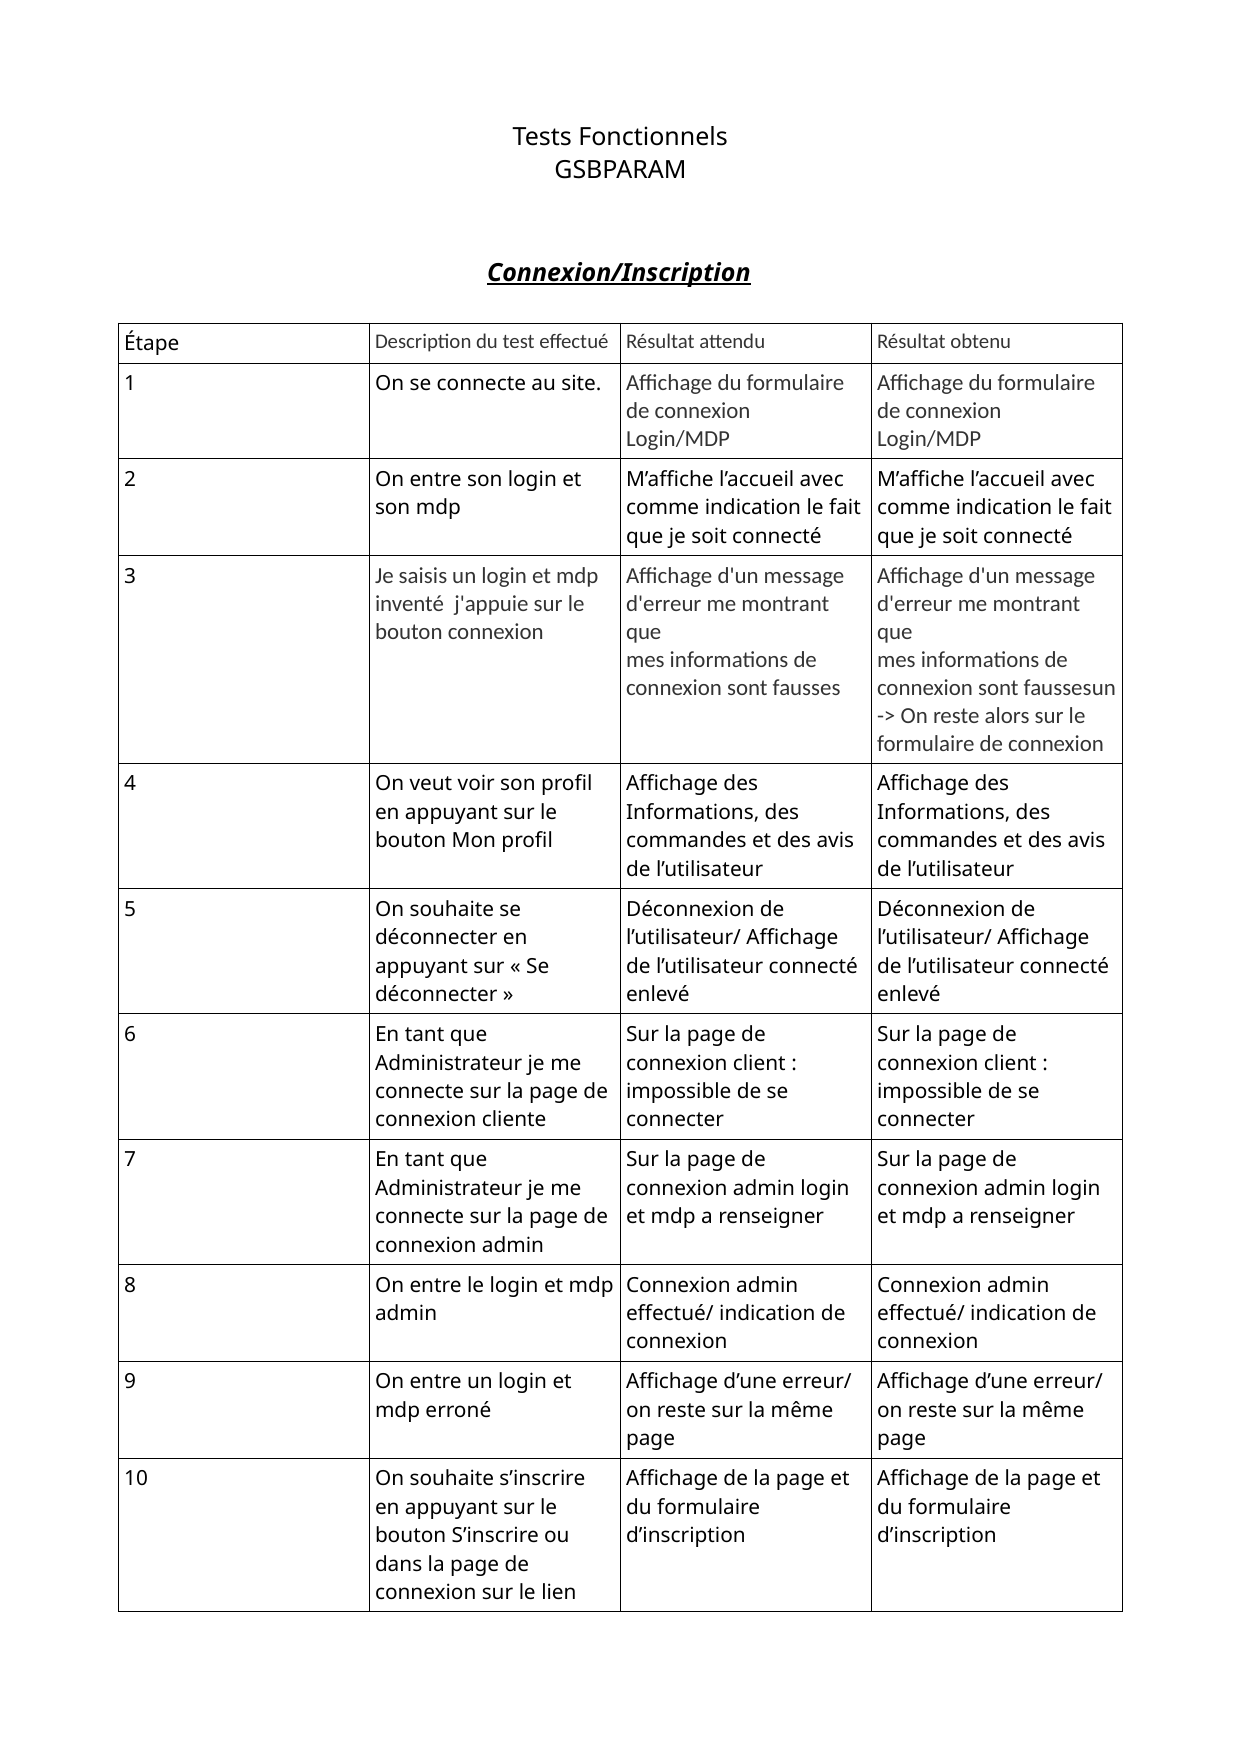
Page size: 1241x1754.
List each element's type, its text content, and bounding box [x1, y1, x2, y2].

table_header Étape [119, 324, 369, 362]
table_header Résultat obtenu [872, 324, 1122, 362]
table_cell En tant que Administrateur je me connecte sur la page de connexion cliente [370, 1014, 620, 1139]
table_cell Connexion admin effectué/ indication de connexion [621, 1265, 871, 1361]
table_cell En tant que Administrateur je me connecte sur la page de connexion admin [370, 1140, 620, 1264]
table_cell Affichage des Informations, des commandes et des avis de l’utilisateur [621, 764, 871, 888]
table_cell Affichage d’une erreur/ on reste sur la même page [621, 1362, 871, 1458]
table_cell On se connecte au site. [370, 364, 620, 458]
table_cell Connexion admin effectué/ indication de connexion [872, 1265, 1122, 1361]
table_cell On veut voir son profil en appuyant sur le bouton Mon profil [370, 764, 620, 888]
table_cell Sur la page de connexion admin login et mdp a renseigner [872, 1140, 1122, 1264]
table_cell 1 [119, 364, 369, 458]
table_cell Affichage de la page et du formulaire d’inscription [872, 1459, 1122, 1611]
table_cell Je saisis un login et mdp inventé j'appuie sur le bouton connexion [370, 556, 620, 763]
table_cell Affichage du formulaire de connexion Login/MDP [872, 364, 1122, 458]
table_cell Affichage d'un message d'erreur me montrant que mes informations de connexion sont fausses [621, 556, 871, 763]
table_cell M’affiche l’accueil avec comme indication le fait que je soit connecté [621, 459, 871, 555]
table_cell 7 [119, 1140, 369, 1264]
table_cell On souhaite s’inscrire en appuyant sur le bouton S’inscrire ou dans la page de connexion sur le lien [370, 1459, 620, 1611]
table_header Description du test effectué [370, 324, 620, 362]
table_cell Sur la page de connexion client : impossible de se connecter [621, 1014, 871, 1139]
table_cell Affichage d'un message d'erreur me montrant que mes informations de connexion sont faussesun -> On reste alors sur le formulaire de connexion [872, 556, 1122, 763]
text Tests Fonctionnels [118, 118, 1122, 152]
table_cell Sur la page de connexion admin login et mdp a renseigner [621, 1140, 871, 1264]
table_cell Déconnexion de l’utilisateur/ Affichage de l’utilisateur connecté enlevé [872, 889, 1122, 1013]
table_cell 6 [119, 1014, 369, 1139]
table_cell Affichage des Informations, des commandes et des avis de l’utilisateur [872, 764, 1122, 888]
table_cell On entre un login et mdp erroné [370, 1362, 620, 1458]
table_cell On souhaite se déconnecter en appuyant sur « Se déconnecter » [370, 889, 620, 1013]
table_cell Affichage de la page et du formulaire d’inscription [621, 1459, 871, 1611]
table_cell On entre le login et mdp admin [370, 1265, 620, 1361]
table_cell 3 [119, 556, 369, 763]
table_cell 5 [119, 889, 369, 1013]
text Connexion/Inscription [118, 254, 1122, 288]
table_cell Déconnexion de l’utilisateur/ Affichage de l’utilisateur connecté enlevé [621, 889, 871, 1013]
table_cell 4 [119, 764, 369, 888]
table_cell 9 [119, 1362, 369, 1458]
table_cell 8 [119, 1265, 369, 1361]
table_cell Affichage d’une erreur/ on reste sur la même page [872, 1362, 1122, 1458]
table_cell Affichage du formulaire de connexion Login/MDP [621, 364, 871, 458]
table_cell 10 [119, 1459, 369, 1611]
table_cell On entre son login et son mdp [370, 459, 620, 555]
table_header Résultat attendu [621, 324, 871, 362]
table_cell 2 [119, 459, 369, 555]
table_cell M’affiche l’accueil avec comme indication le fait que je soit connecté [872, 459, 1122, 555]
text GSBPARAM [118, 152, 1122, 186]
table_cell Sur la page de connexion client : impossible de se connecter [872, 1014, 1122, 1139]
